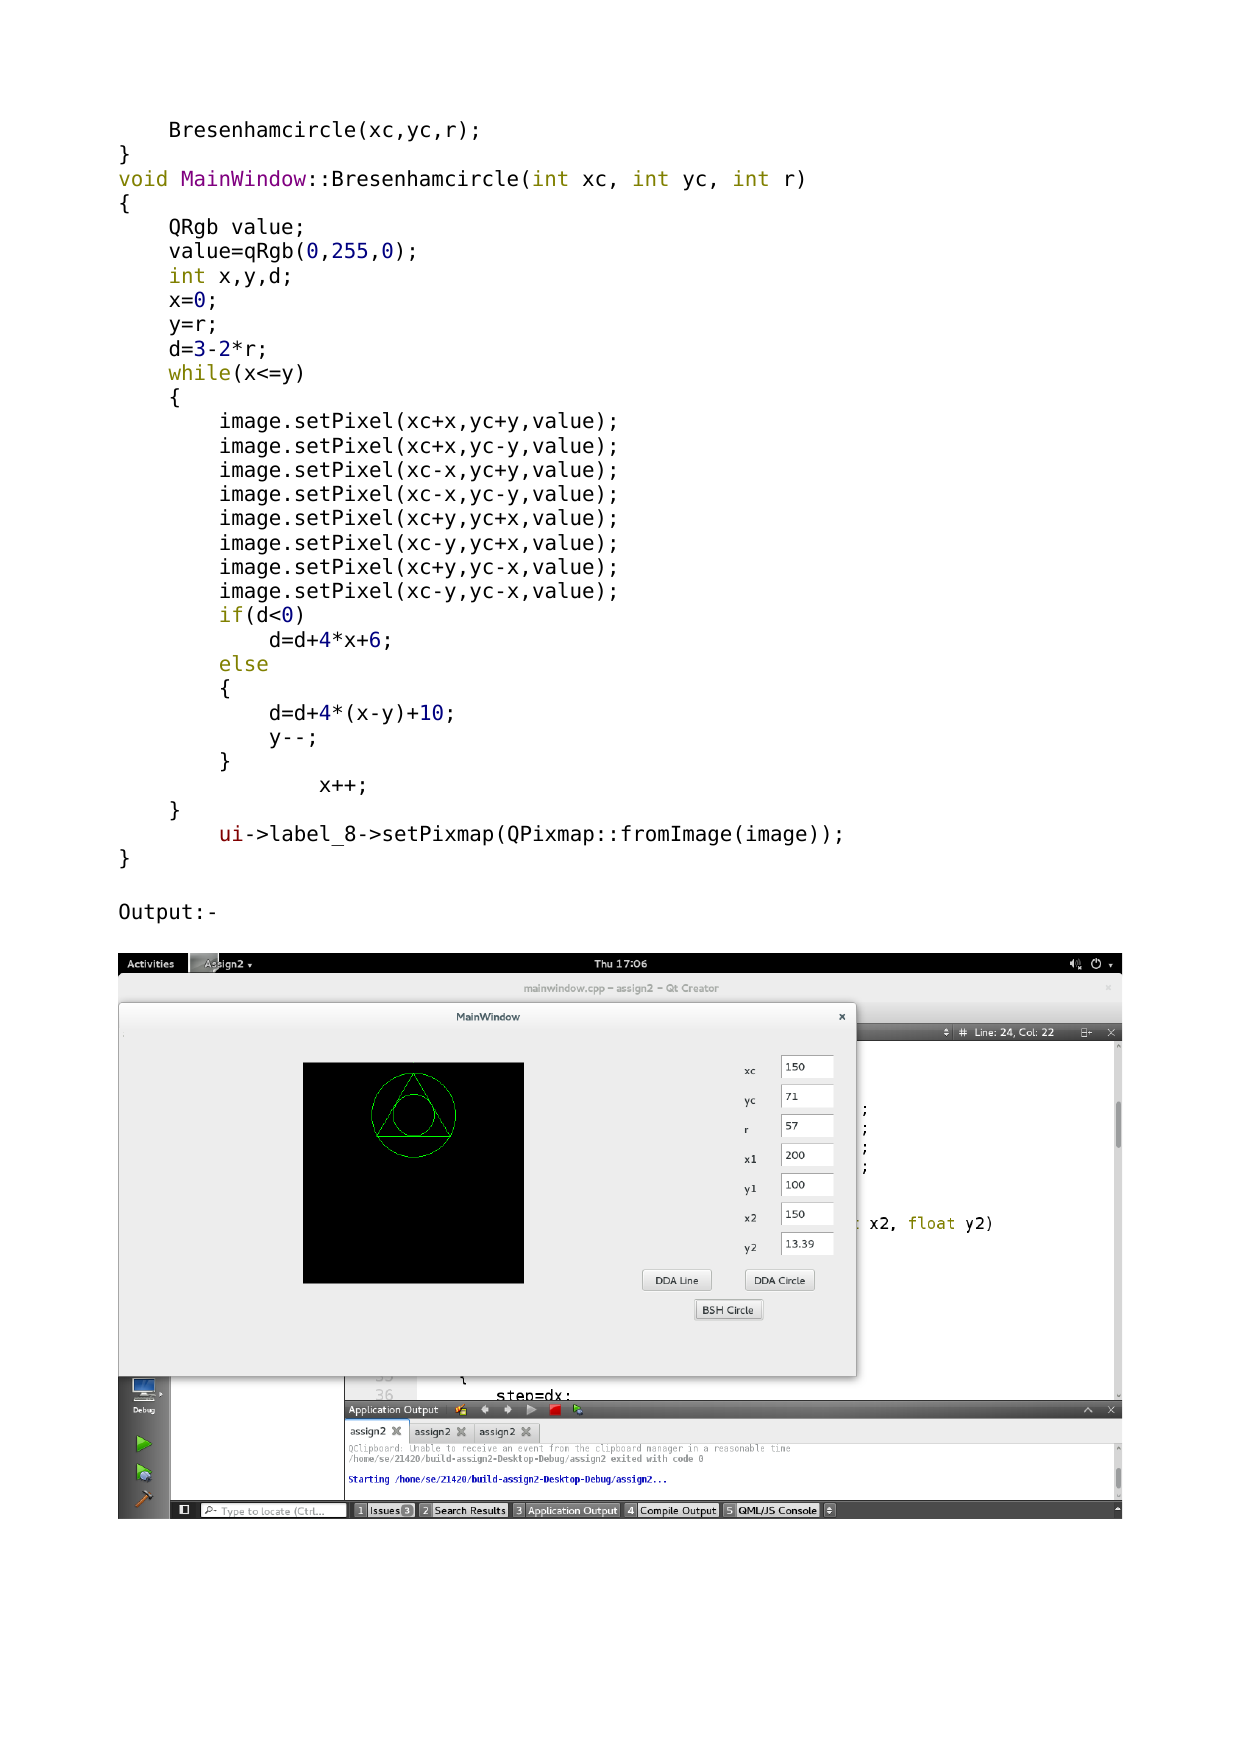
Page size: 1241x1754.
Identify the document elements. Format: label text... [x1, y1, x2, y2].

text Output:- [118, 900, 1122, 924]
text QRgb value; [118, 215, 1122, 239]
text } [118, 798, 1122, 822]
text image.setPixel(xc+x,yc+y,value); [118, 409, 1122, 434]
text { [118, 385, 1122, 409]
text else [118, 652, 1122, 676]
text y=r; [118, 312, 1122, 337]
text x=0; [118, 288, 1122, 312]
text Bresenhamcircle(xc,yc,r); [118, 118, 1122, 142]
text d=d+4*x+6; [118, 628, 1122, 652]
text x++; [118, 773, 1122, 798]
picture [118, 953, 1123, 1519]
text void MainWindow::Bresenhamcircle(int xc, int yc, int r) [118, 167, 1122, 191]
text while(x<=y) [118, 361, 1122, 385]
text } [118, 749, 1122, 773]
text y--; [118, 725, 1122, 749]
text image.setPixel(xc-y,yc+x,value); [118, 531, 1122, 555]
text d=3-2*r; [118, 337, 1122, 361]
text image.setPixel(xc+x,yc-y,value); [118, 434, 1122, 458]
text image.setPixel(xc-x,yc-y,value); [118, 482, 1122, 506]
text int x,y,d; [118, 264, 1122, 288]
text image.setPixel(xc-x,yc+y,value); [118, 458, 1122, 482]
text ui->label_8->setPixmap(QPixmap::fromImage(image)); [118, 822, 1122, 846]
text value=qRgb(0,255,0); [118, 239, 1122, 264]
text } [118, 846, 1122, 871]
text if(d<0) [118, 603, 1122, 628]
text d=d+4*(x-y)+10; [118, 701, 1122, 725]
text { [118, 191, 1122, 215]
text image.setPixel(xc+y,yc+x,value); [118, 506, 1122, 531]
text image.setPixel(xc-y,yc-x,value); [118, 579, 1122, 603]
text } [118, 142, 1122, 167]
text image.setPixel(xc+y,yc-x,value); [118, 555, 1122, 579]
text { [118, 676, 1122, 701]
